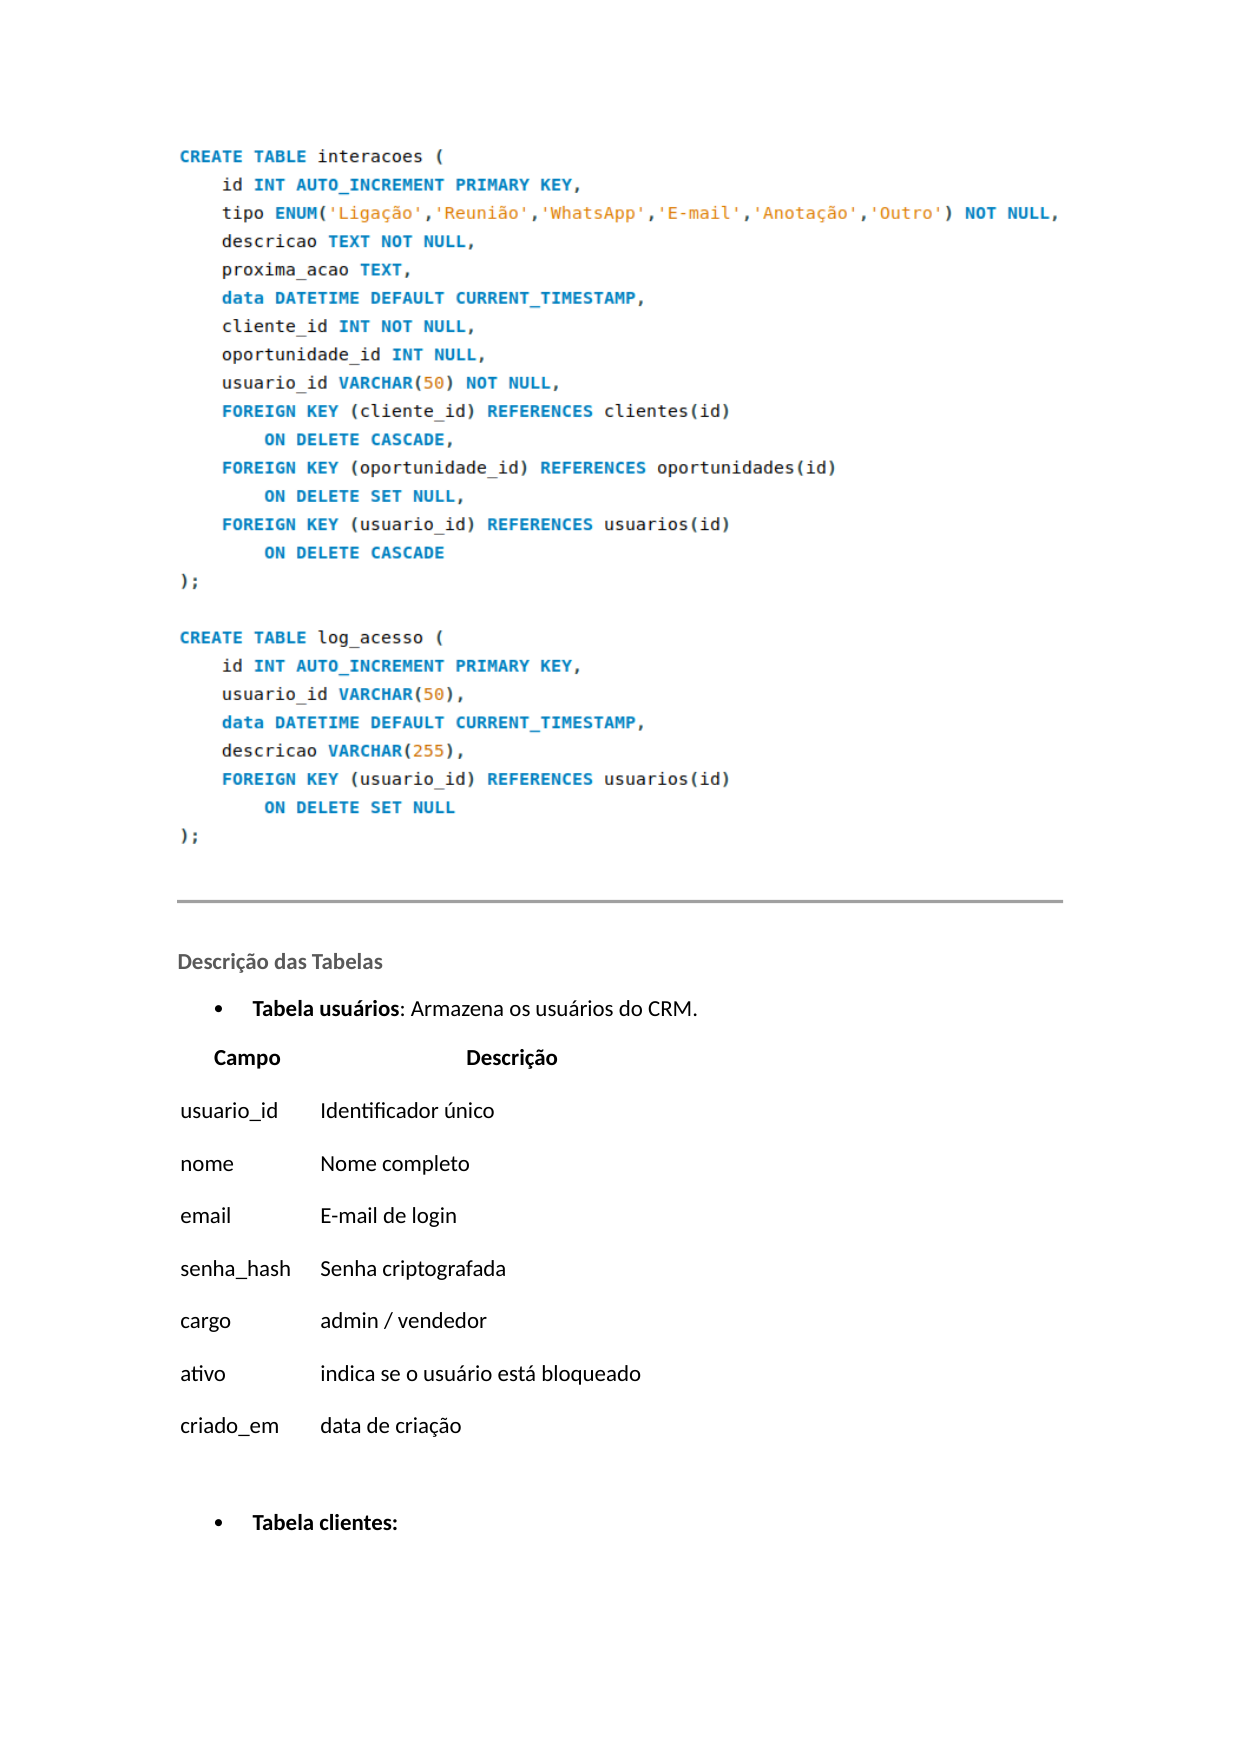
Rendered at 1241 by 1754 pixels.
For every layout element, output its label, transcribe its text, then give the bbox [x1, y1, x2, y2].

table_cell cargo [177, 1304, 317, 1356]
table_cell senha_hash [177, 1251, 317, 1303]
table_cell indica se o usuário está bloqueado [317, 1356, 707, 1409]
table_cell admin / vendedor [317, 1304, 707, 1356]
list Tabela clientes: [215, 1508, 1063, 1536]
table_header Campo [177, 1041, 317, 1093]
table_cell nome [177, 1146, 317, 1198]
table_cell E-mail de login [317, 1198, 707, 1251]
table_cell criado_em [177, 1409, 317, 1461]
table_cell email [177, 1198, 317, 1251]
table_cell data de criação [317, 1409, 707, 1461]
table_cell ativo [177, 1356, 317, 1409]
table_cell Senha criptografada [317, 1251, 707, 1303]
table_cell Identificador único [317, 1093, 707, 1146]
text Descrição das Tabelas [177, 947, 1063, 975]
list Tabela usuários: Armazena os usuários do CRM. [215, 994, 1063, 1022]
picture [177, 147, 1063, 851]
table_header Descrição [317, 1041, 707, 1093]
table_cell usuario_id [177, 1093, 317, 1146]
table_cell Nome completo [317, 1146, 707, 1198]
